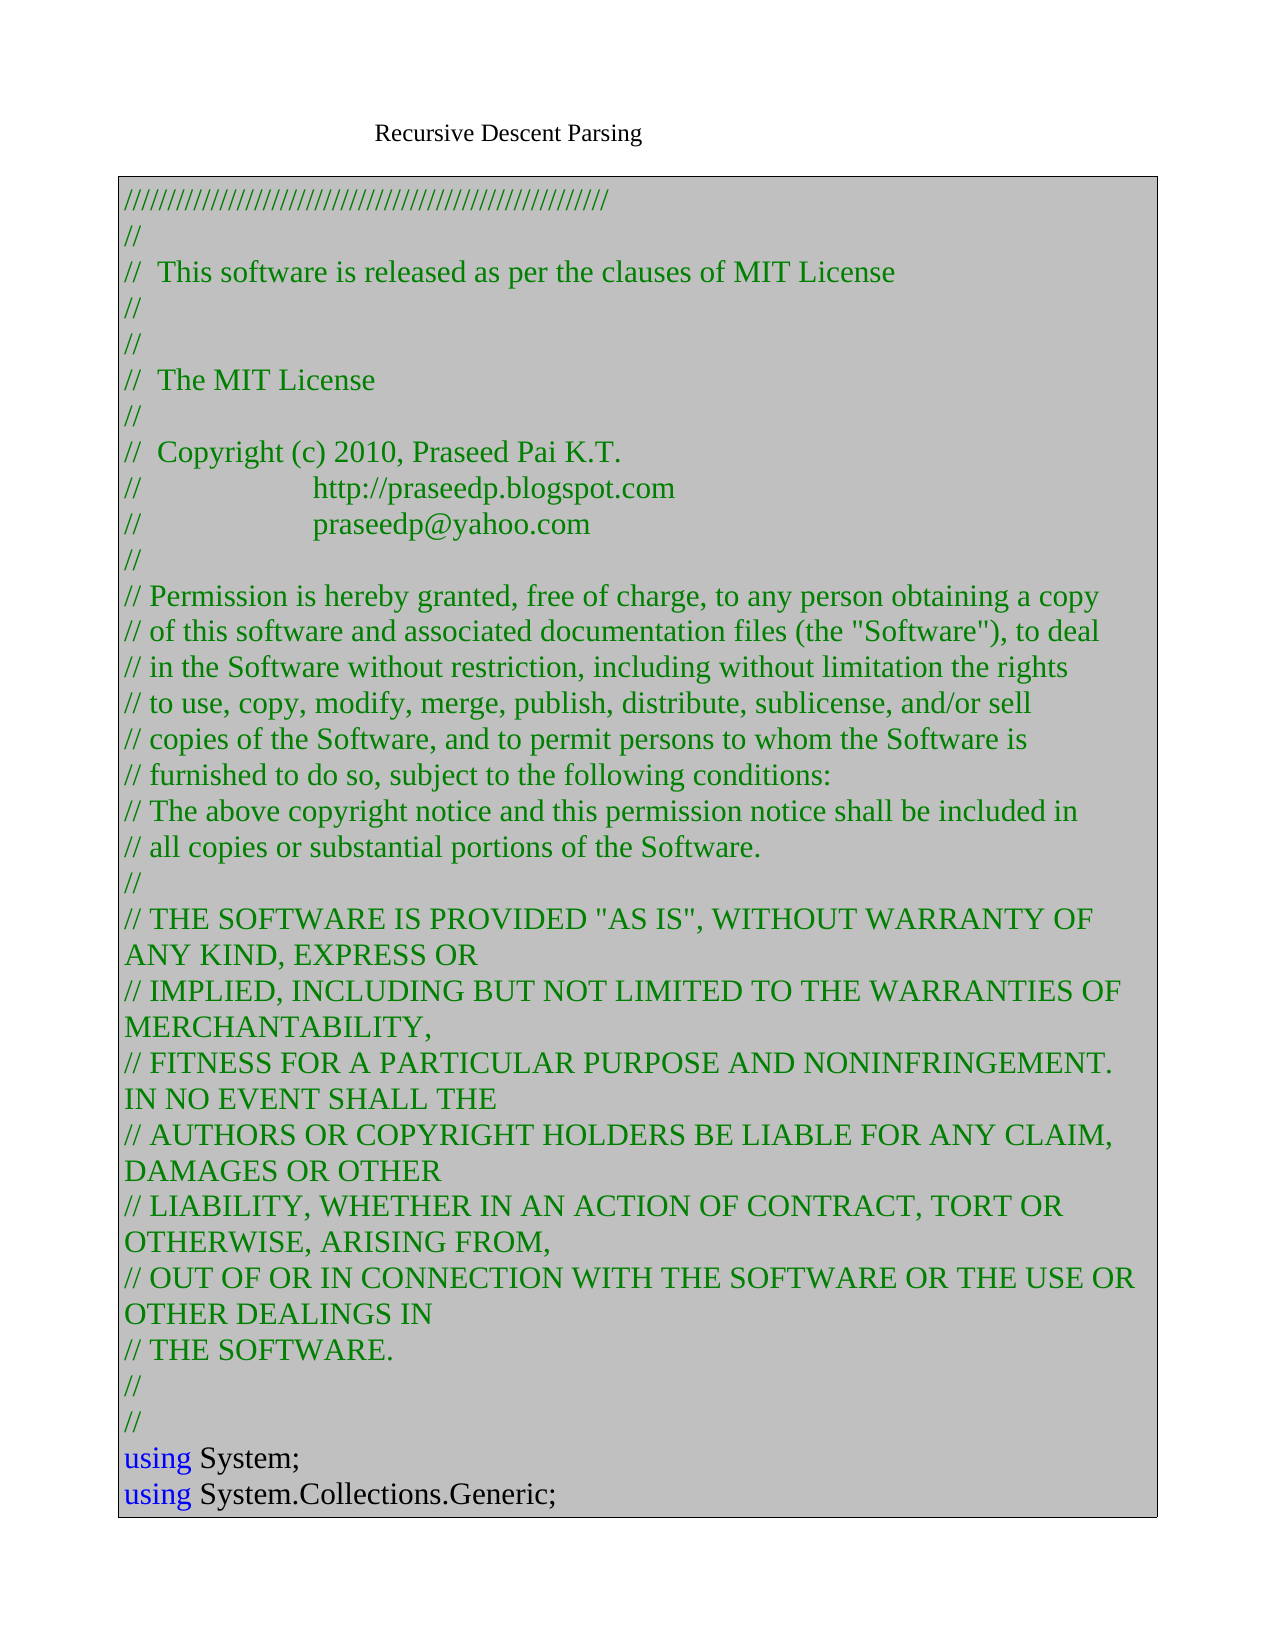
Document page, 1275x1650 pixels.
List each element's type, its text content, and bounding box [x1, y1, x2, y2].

table_header //////////////////////////////////////////////////////// // // This software is released as per the clauses of MIT License // // // The MIT License // // Copyright (c) 2010, Praseed Pai K.T. // http://praseedp.blogspot.com // praseedp@yahoo.com // // Permission is hereby granted, free of charge, to any person obtaining a copy // of this software and associated documentation files (the "Software"), to deal // in the Software without restriction, including without limitation the rights // to use, copy, modify, merge, publish, distribute, sublicense, and/or sell // copies of the Software, and to permit persons to whom the Software is // furnished to do so, subject to the following conditions: // The above copyright notice and this permission notice shall be included in // all copies or substantial portions of the Software. // // THE SOFTWARE IS PROVIDED "AS IS", WITHOUT WARRANTY OF ANY KIND, EXPRESS OR // IMPLIED, INCLUDING BUT NOT LIMITED TO THE WARRANTIES OF MERCHANTABILITY, // FITNESS FOR A PARTICULAR PURPOSE AND NONINFRINGEMENT. IN NO EVENT SHALL THE // AUTHORS OR COPYRIGHT HOLDERS BE LIABLE FOR ANY CLAIM, DAMAGES OR OTHER // LIABILITY, WHETHER IN AN ACTION OF CONTRACT, TORT OR OTHERWISE, ARISING FROM, // OUT OF OR IN CONNECTION WITH THE SOFTWARE OR THE USE OR OTHER DEALINGS IN // THE SOFTWARE. // // using System; using System.Collections.Generic; [119, 177, 1157, 1517]
text Recursive Descent Parsing [118, 118, 1157, 147]
